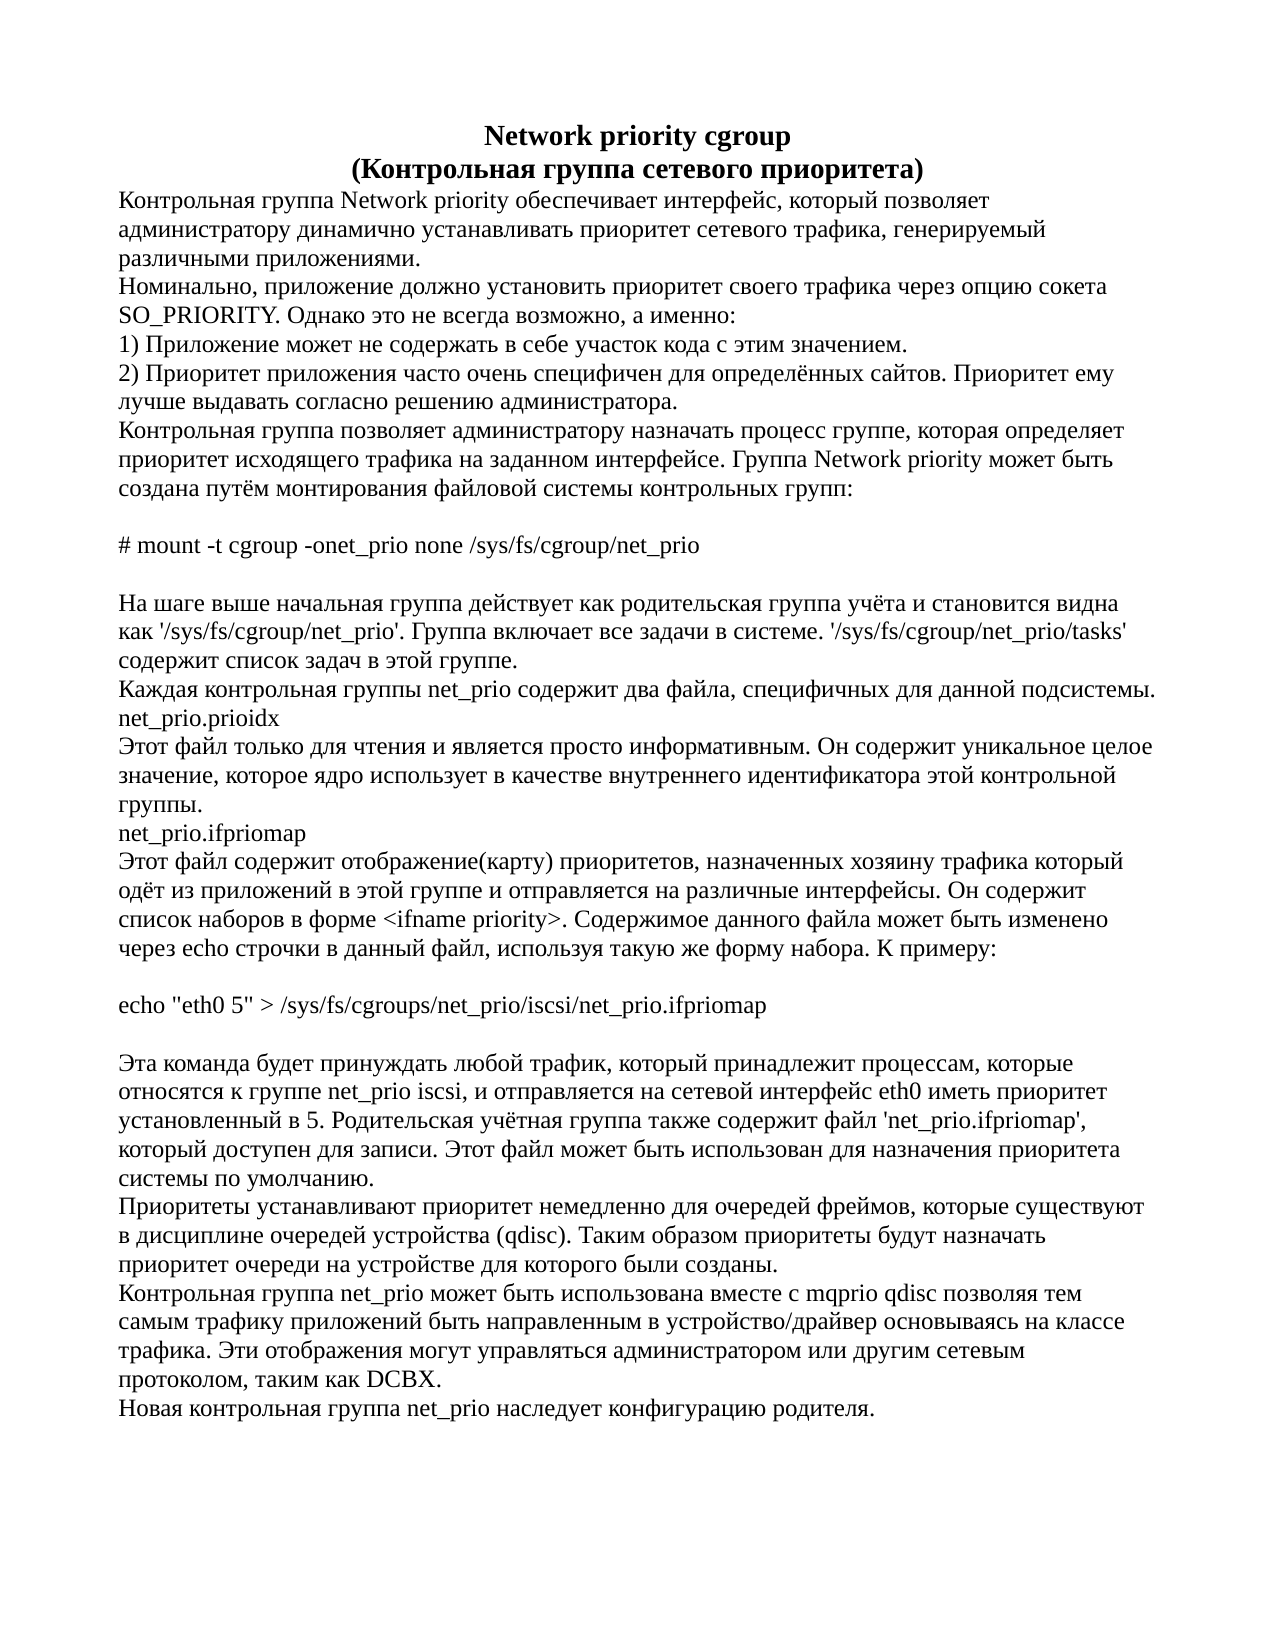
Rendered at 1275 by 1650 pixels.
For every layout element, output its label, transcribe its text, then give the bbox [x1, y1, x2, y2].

text Приоритеты устанавливают приоритет немедленно для очередей фреймов, которые существуют в дисциплине очередей устройства (qdisc). Таким образом приоритеты будут назначать приоритет очереди на устройстве для которого были созданы. [118, 1191, 1157, 1278]
text Каждая контрольная группы net_prio содержит два файла, специфичных для данной подсистемы. [118, 674, 1157, 703]
text Этот файл только для чтения и является просто информативным. Он содержит уникальное целое значение, которое ядро использует в качестве внутреннего идентификатора этой контрольной группы. [118, 731, 1157, 818]
text Номинально, приложение должно установить приоритет своего трафика через опцию сокета SO_PRIORITY. Однако это не всегда возможно, а именно: [118, 271, 1157, 329]
text 1) Приложение может не содержать в себе участок кода с этим значением. [118, 329, 1157, 358]
text net_prio.prioidx [118, 703, 1157, 731]
text Network priority cgroup [118, 118, 1157, 152]
text Эта команда будет принуждать любой трафик, который принадлежит процессам, которые относятся к группе net_prio iscsi, и отправляется на сетевой интерфейс eth0 иметь приоритет установленный в 5. Родительская учётная группа также содержит файл 'net_prio.ifpriomap', который доступен для записи. Этот файл может быть использован для назначения приоритета системы по умолчанию. [118, 1048, 1157, 1191]
text (Контрольная группа сетевого приоритета) [118, 152, 1157, 185]
text # mount -t cgroup -onet_prio none /sys/fs/cgroup/net_prio [118, 530, 1157, 559]
text Новая контрольная группа net_prio наследует конфигурацию родителя. [118, 1393, 1157, 1421]
text Контрольная группа позволяет администратору назначать процесс группе, которая определяет приоритет исходящего трафика на заданном интерфейсе. Группа Network priority может быть создана путём монтирования файловой системы контрольных групп: [118, 415, 1157, 501]
text Этот файл содержит отображение(карту) приоритетов, назначенных хозяину трафика который одёт из приложений в этой группе и отправляется на различные интерфейсы. Он содержит список наборов в форме <ifname priority>. Содержимое данного файла может быть изменено через echo строчки в данный файл, используя такую же форму набора. К примеру: [118, 846, 1157, 961]
text Контрольная группа net_prio может быть использована вместе с mqprio qdisc позволяя тем самым трафику приложений быть направленным в устройство/драйвер основываясь на классе трафика. Эти отображения могут управляться администратором или другим сетевым протоколом, таким как DCBX. [118, 1278, 1157, 1393]
text Контрольная группа Network priority обеспечивает интерфейс, который позволяет администратору динамично устанавливать приоритет сетевого трафика, генерируемый различными приложениями. [118, 185, 1157, 271]
text На шаге выше начальная группа действует как родительская группа учёта и становится видна как '/sys/fs/cgroup/net_prio'. Группа включает все задачи в системе. '/sys/fs/cgroup/net_prio/tasks' содержит список задач в этой группе. [118, 588, 1157, 674]
text echo "eth0 5" > /sys/fs/cgroups/net_prio/iscsi/net_prio.ifpriomap [118, 990, 1157, 1019]
text 2) Приоритет приложения часто очень специфичен для определённых сайтов. Приоритет ему лучше выдавать согласно решению администратора. [118, 358, 1157, 415]
text net_prio.ifpriomap [118, 818, 1157, 846]
